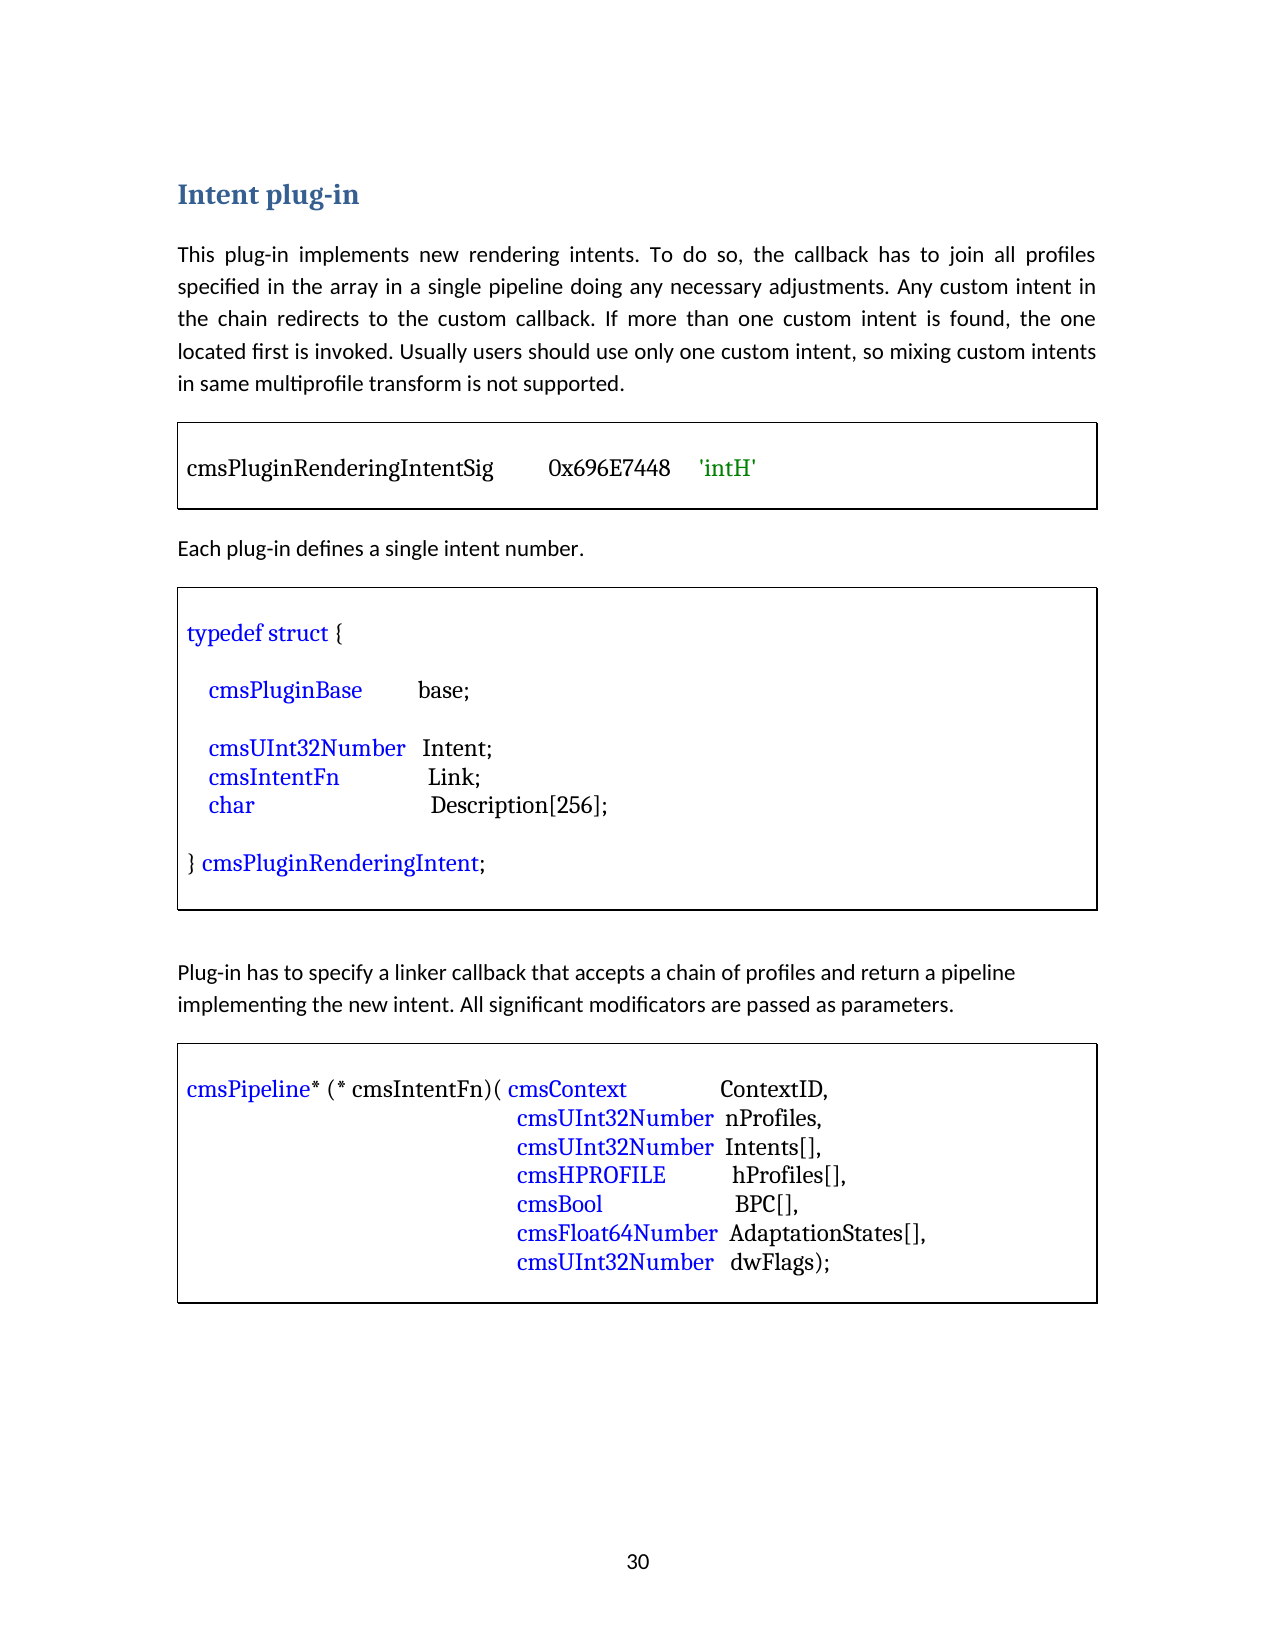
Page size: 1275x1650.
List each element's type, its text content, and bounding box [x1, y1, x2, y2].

text This plug-in implements new rendering intents. To do so, the callback has to join all profiles specified in the array in a single pipeline doing any necessary adjustments. Any custom intent in the chain redirects to the custom callback. If more than one custom intent is found, the one located first is invoked. Usually users should use only one custom intent, so mixing custom intents in same multiprofile transform is not supported. [177, 240, 1098, 397]
text cmsUInt32Number dwFlags); [178, 1244, 1096, 1273]
text cmsPluginRenderingIntentSig 0x696E7448 'intH' [178, 451, 1096, 479]
text cmsUInt32Number Intent; [178, 731, 1096, 759]
text typedef struct { [178, 616, 1096, 644]
text cmsUInt32Number nProfiles, [178, 1101, 1096, 1129]
text cmsPipeline* (* cmsIntentFn)( cmsContext ContextID, [178, 1072, 1096, 1101]
text cmsBool BPC[], [178, 1187, 1096, 1216]
subtitle Intent plug-in [177, 178, 1098, 212]
text Plug-in has to specify a linker callback that accepts a chain of profiles and return a pipeline implementing the new intent. All significant modificators are passed as parameters. [177, 958, 1098, 1018]
text cmsHPROFILE hProfiles[], [178, 1158, 1096, 1187]
text char Description[256]; [178, 788, 1096, 817]
text Each plug-in defines a single intent number. [177, 534, 1098, 562]
text } cmsPluginRenderingIntent; [178, 846, 1096, 874]
text cmsPluginBase base; [178, 673, 1096, 702]
text cmsFloat64Number AdaptationStates[], [178, 1216, 1096, 1244]
text cmsUInt32Number Intents[], [178, 1129, 1096, 1158]
text cmsIntentFn Link; [178, 759, 1096, 788]
